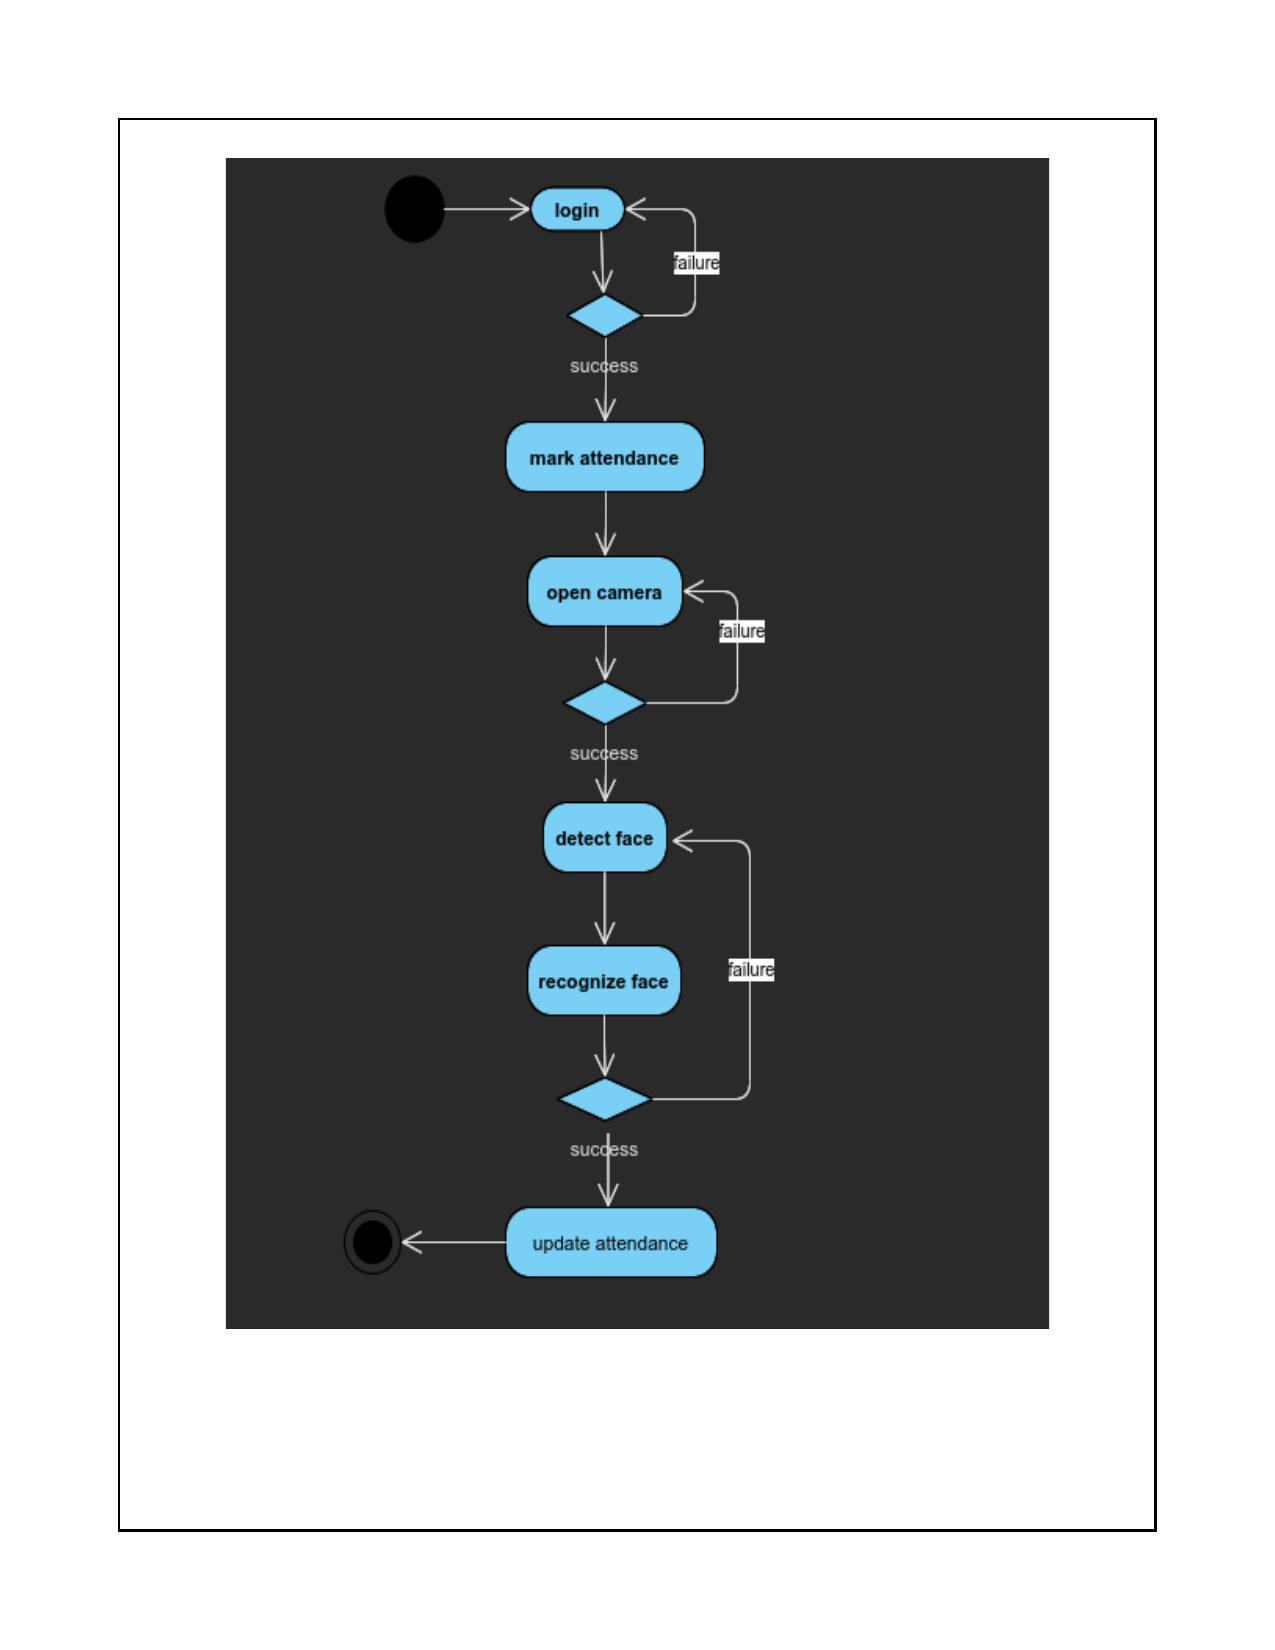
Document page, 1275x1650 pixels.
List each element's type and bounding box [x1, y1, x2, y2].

picture [225, 158, 1050, 1329]
